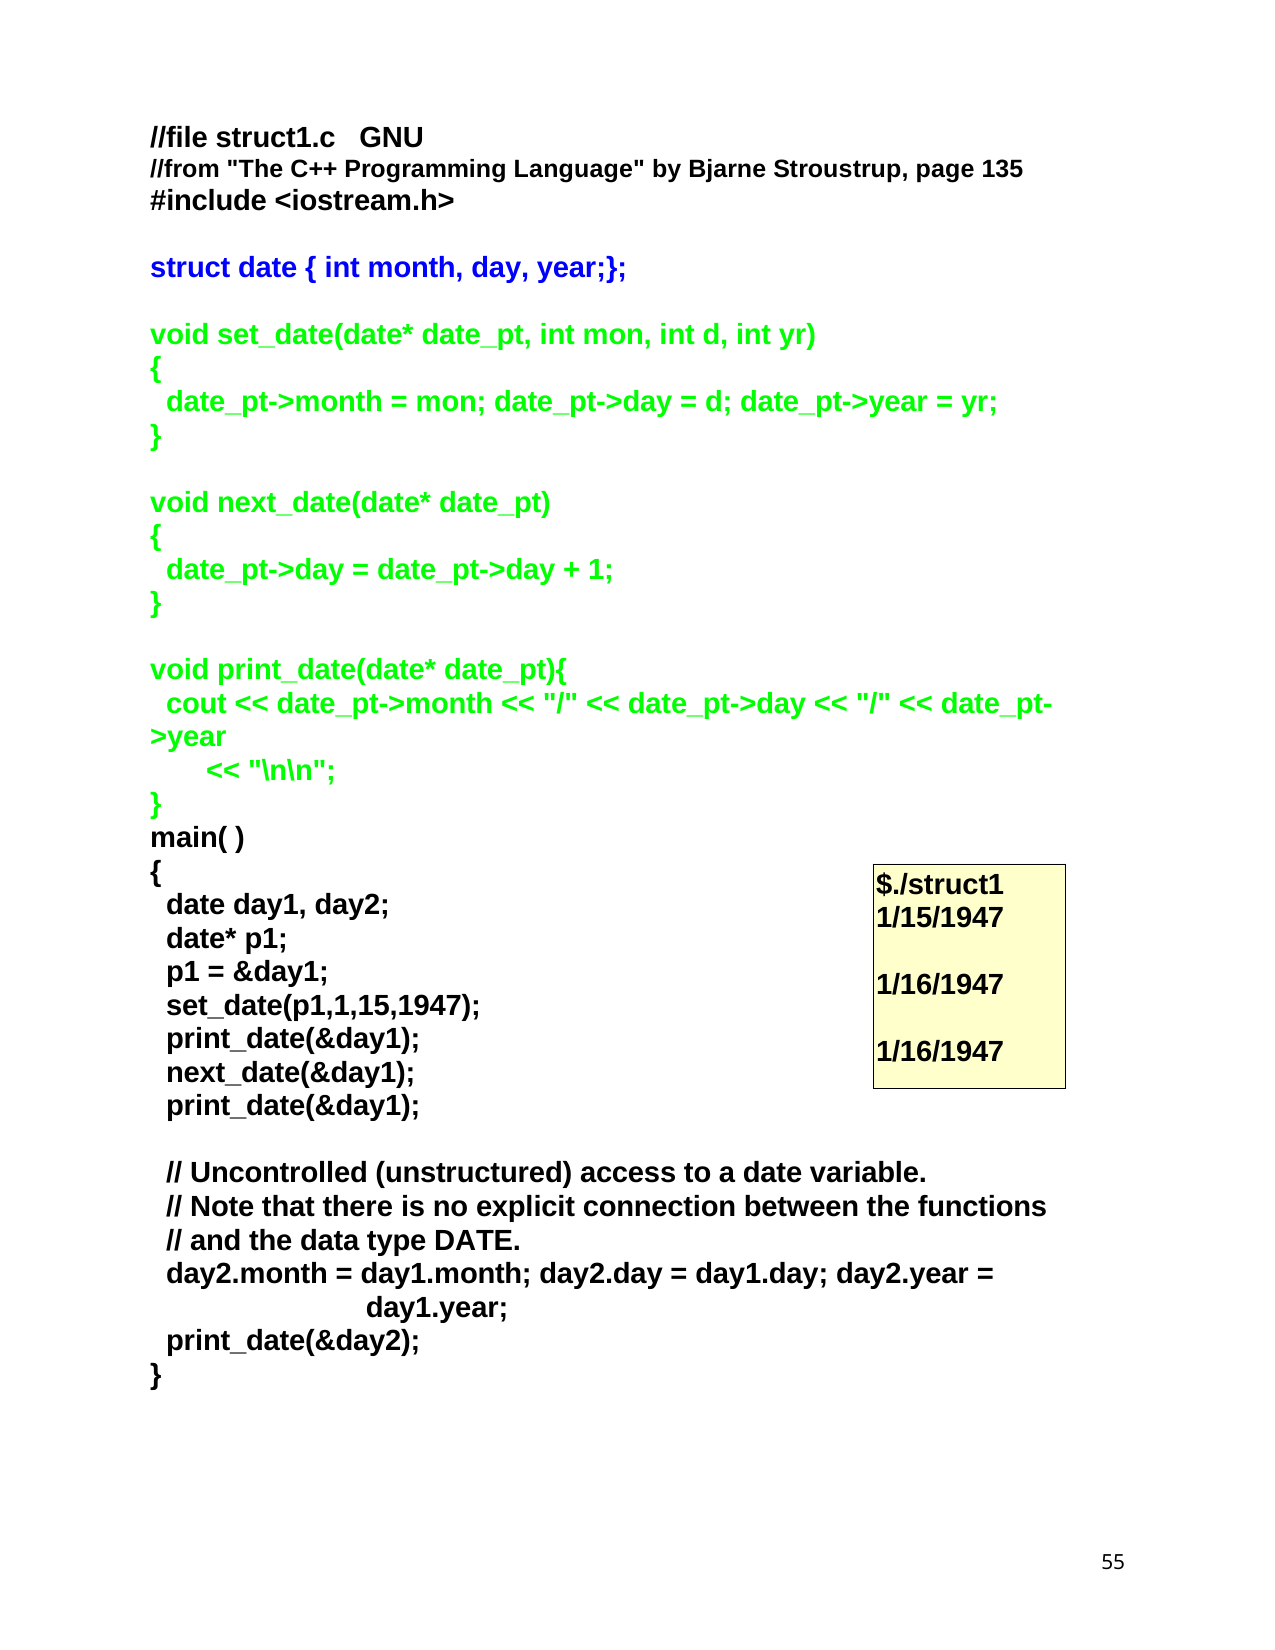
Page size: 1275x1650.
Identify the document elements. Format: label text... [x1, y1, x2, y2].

text void print_date(date* date_pt){ [150, 652, 1125, 686]
text [1066, 954, 1125, 988]
text date_pt->month = mon; date_pt->day = d; date_pt->year = yr; [150, 384, 1125, 417]
text main( ) [150, 820, 1125, 853]
text date_pt->day = date_pt->day + 1; [150, 552, 1125, 585]
text day1.year; [150, 1289, 1125, 1323]
text { [150, 518, 1125, 552]
text { [150, 350, 1125, 384]
text cout << date_pt->month << "/" << date_pt->day << "/" << date_pt->year [150, 686, 1125, 753]
text //from "The C++ Programming Language" by Bjarne Stroustrup, page 135 [150, 153, 1125, 183]
text } [150, 585, 1125, 619]
text next_date(&day1); [150, 1055, 873, 1088]
text [1066, 1021, 1125, 1055]
text print_date(&day2); [150, 1323, 1125, 1357]
text #include <iostream.h> [150, 183, 1125, 216]
text [1066, 887, 1125, 921]
text date* p1; [150, 921, 873, 954]
text set_date(p1,1,15,1947); [150, 988, 873, 1021]
text print_date(&day1); [150, 1021, 873, 1055]
text date day1, day2; [150, 887, 873, 921]
text print_date(&day1); [150, 1088, 1125, 1122]
text // and the data type DATE. [150, 1222, 1125, 1256]
text } [150, 786, 1125, 820]
text void next_date(date* date_pt) [150, 484, 1125, 518]
text [1066, 921, 1125, 954]
text void set_date(date* date_pt, int mon, int d, int yr) [150, 317, 1125, 350]
text // Note that there is no explicit connection between the functions [150, 1189, 1125, 1222]
text { [150, 853, 1125, 887]
text } [150, 1357, 1125, 1390]
text p1 = &day1; [150, 954, 873, 988]
text [1066, 1055, 1125, 1088]
text // Uncontrolled (unstructured) access to a date variable. [150, 1155, 1125, 1189]
text struct date { int month, day, year;}; [150, 250, 1125, 283]
text << "\n\n"; [150, 753, 1125, 786]
text 1/15/1947 [876, 900, 1063, 934]
text $./struct1 [876, 867, 1063, 900]
text 1/16/1947 [876, 1034, 1063, 1068]
text 1/16/1947 [876, 967, 1063, 1001]
text } [150, 417, 1125, 451]
text //file struct1.c GNU [150, 120, 1125, 153]
text [1066, 988, 1125, 1021]
text day2.month = day1.month; day2.day = day1.day; day2.year = [150, 1256, 1125, 1289]
